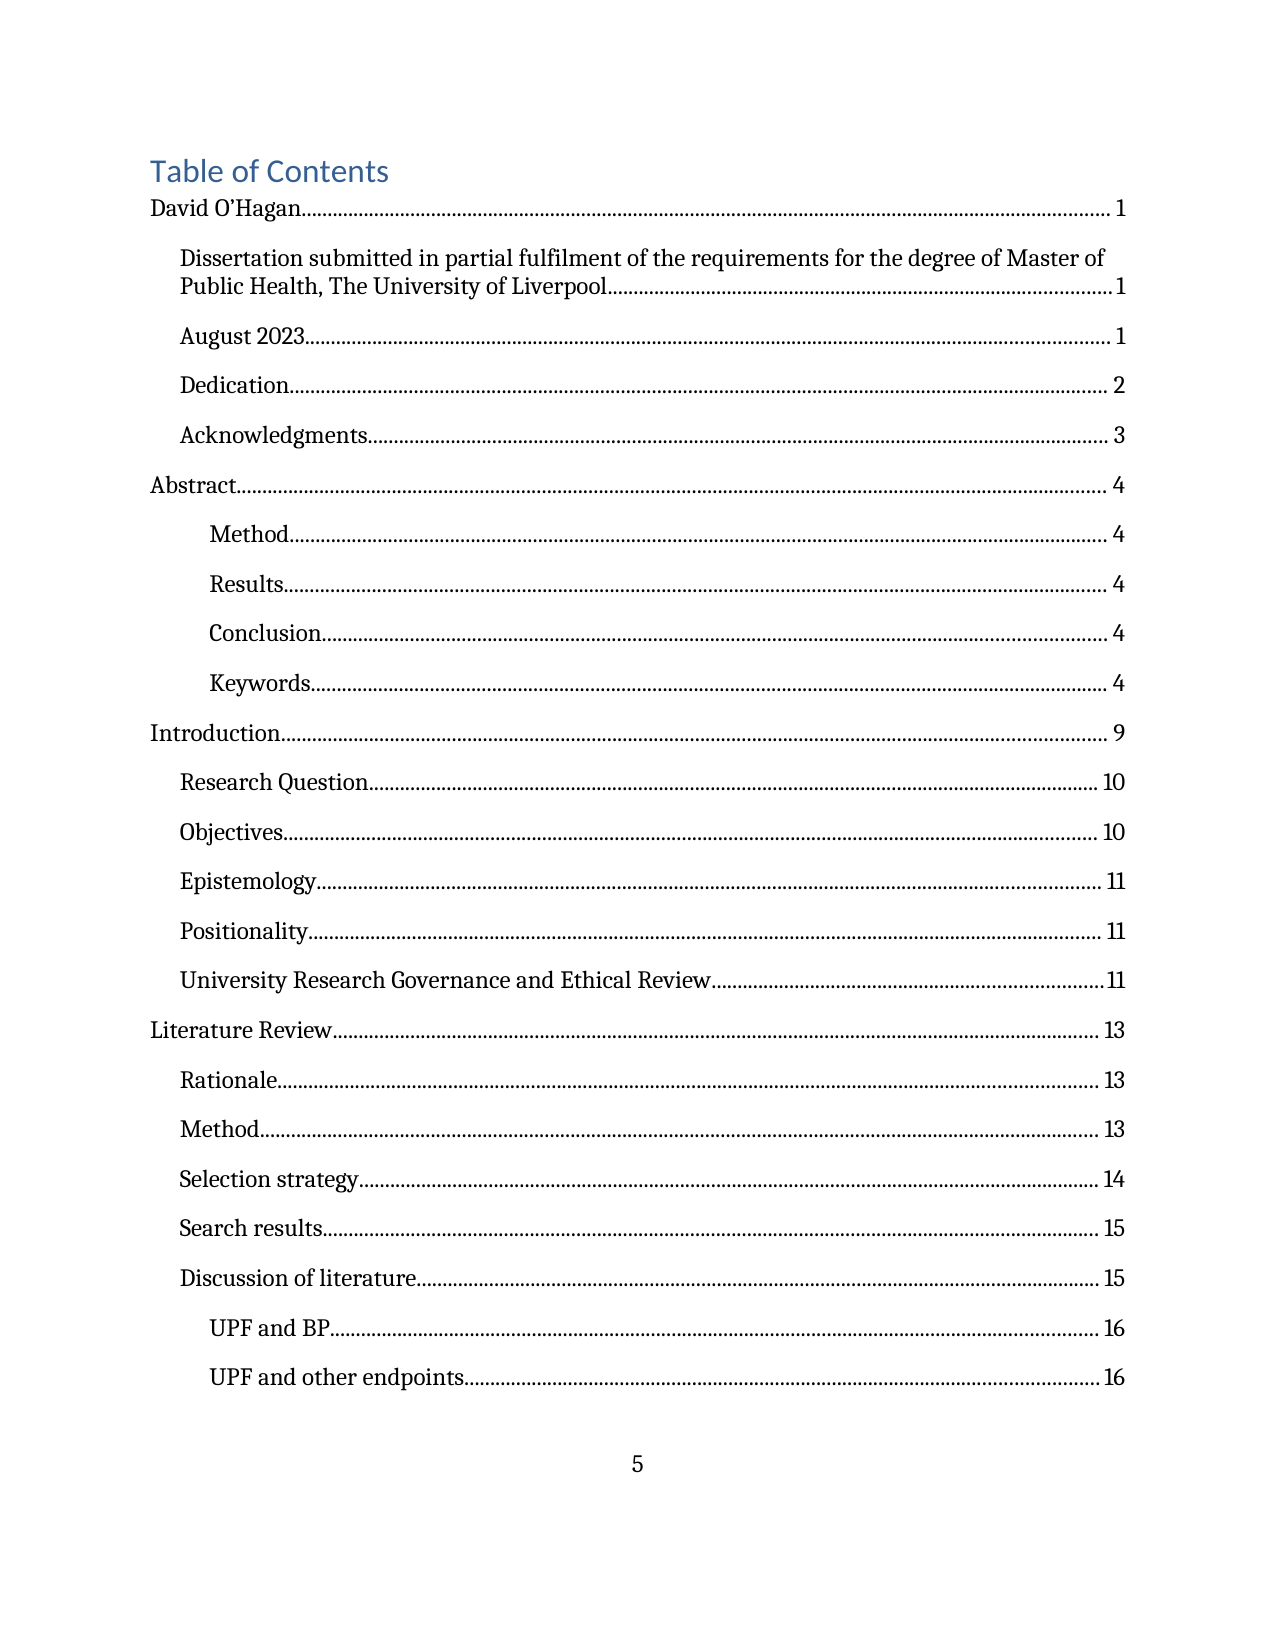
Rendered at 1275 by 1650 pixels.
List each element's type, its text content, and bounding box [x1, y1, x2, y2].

text Dissertation submitted in partial fulfilment of the requirements for the degree of Master of Public Health, The University of Liverpool 1 [179, 243, 1125, 301]
text Abstract 4 [150, 471, 1125, 499]
text University Research Governance and Ethical Review 11 [179, 966, 1125, 995]
text Keywords 4 [209, 669, 1125, 698]
text Search results 15 [179, 1214, 1125, 1243]
subtitle Table of Contents [150, 150, 1125, 191]
text Conclusion 4 [209, 619, 1125, 648]
text Epistemology 11 [179, 867, 1125, 896]
text Results 4 [209, 570, 1125, 598]
text Research Question 10 [179, 768, 1125, 797]
text UPF and other endpoints 16 [209, 1363, 1125, 1392]
text Selection strategy 14 [179, 1165, 1125, 1193]
text Method 13 [179, 1115, 1125, 1144]
text August 2023 1 [179, 322, 1125, 351]
text Discussion of literature 15 [179, 1264, 1125, 1293]
text Dedication 2 [179, 371, 1125, 400]
text Positionality 11 [179, 917, 1125, 946]
text Method 4 [209, 520, 1125, 549]
text David O’Hagan 1 [150, 194, 1125, 223]
text Objectives 10 [179, 818, 1125, 846]
text Introduction 9 [150, 718, 1125, 747]
text Literature Review 13 [150, 1016, 1125, 1045]
text UPF and BP 16 [209, 1313, 1125, 1342]
text Acknowledgments 3 [179, 421, 1125, 450]
text Rationale 13 [179, 1066, 1125, 1094]
